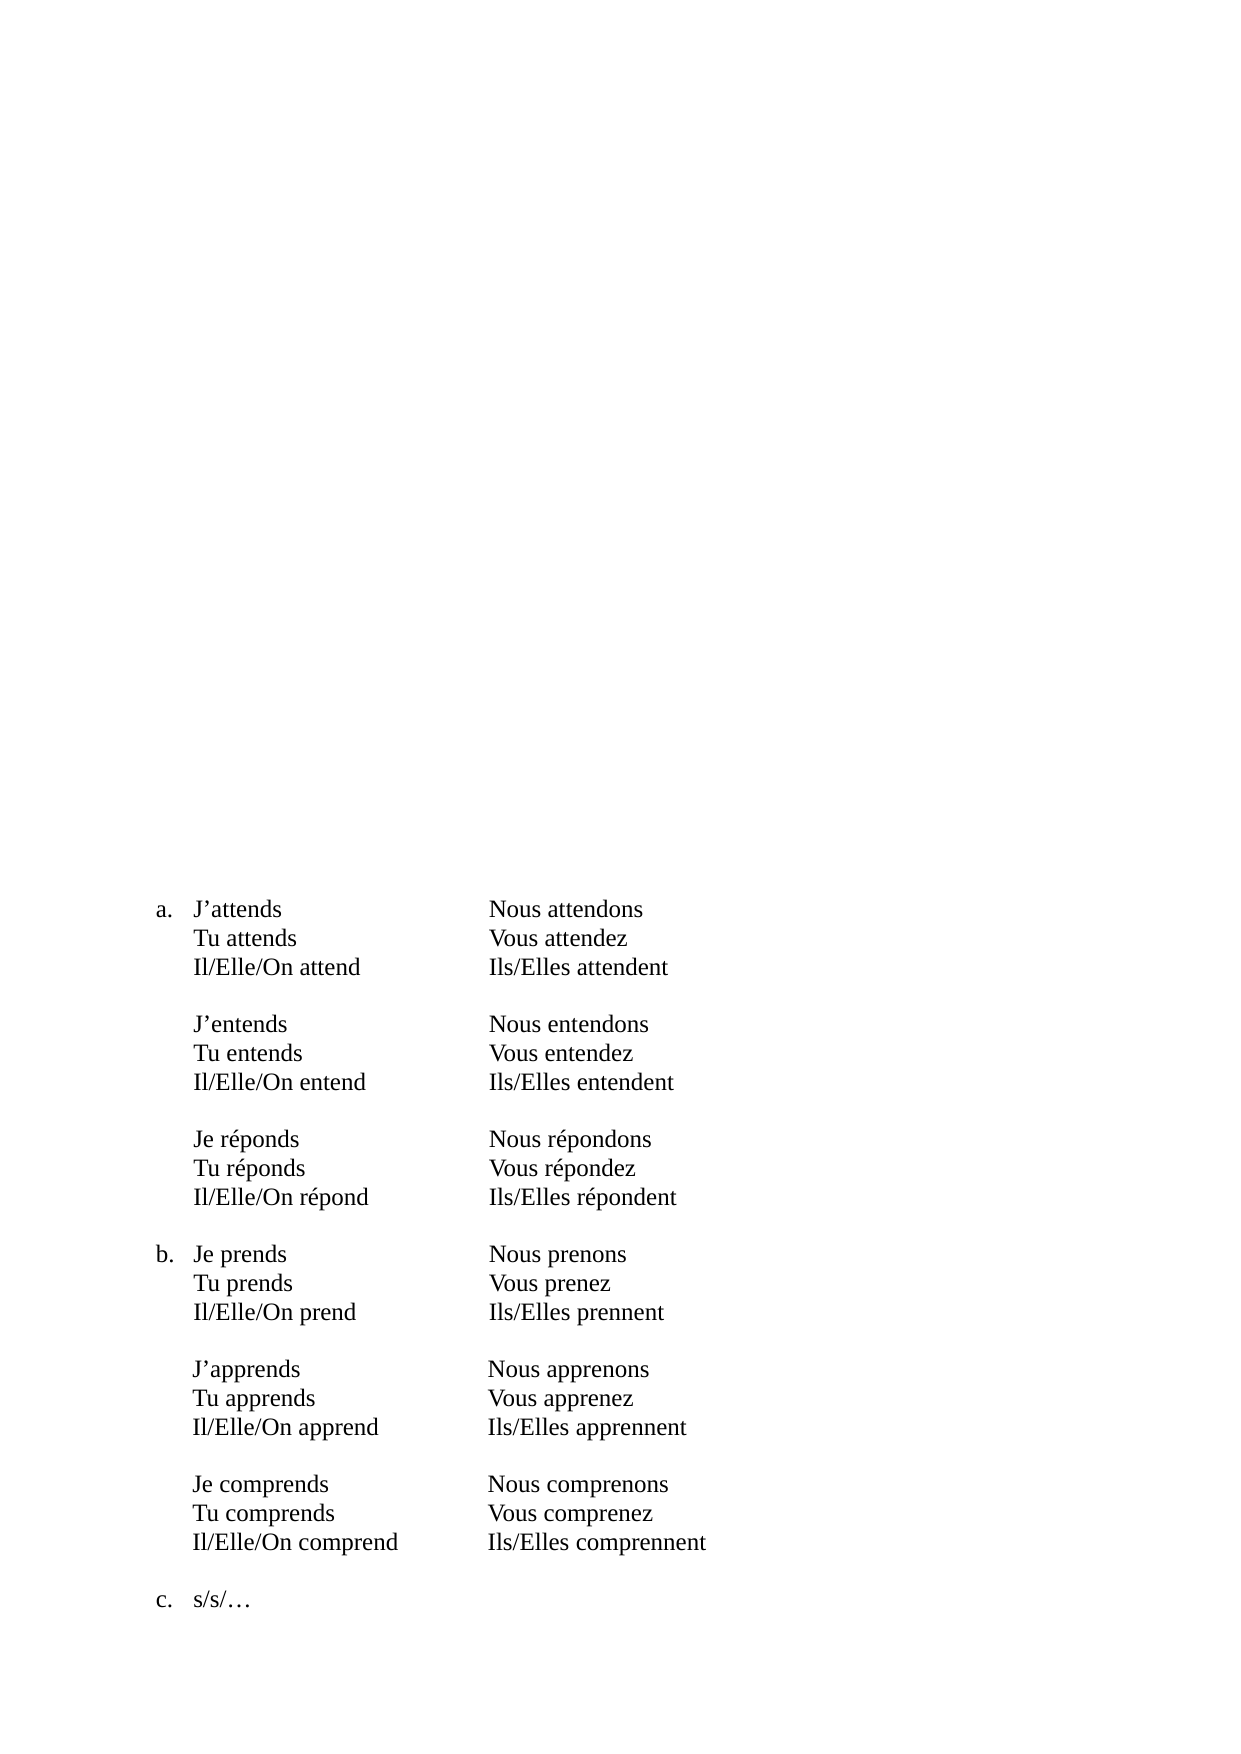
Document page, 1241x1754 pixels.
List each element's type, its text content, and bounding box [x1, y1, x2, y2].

text Il/Elle/On répond Ils/Elles répondent [193, 1182, 1122, 1211]
list J’attends Nous attendons [156, 894, 1122, 923]
text J’apprends Nous apprenons [118, 1354, 1122, 1383]
text Tu réponds Vous répondez [193, 1153, 1122, 1182]
list Je prends Nous prenons [156, 1239, 1122, 1268]
text Tu apprends Vous apprenez [118, 1383, 1122, 1412]
text Je réponds Nous répondons [193, 1124, 1122, 1153]
text Je comprends Nous comprenons [118, 1469, 1122, 1498]
text Tu attends Vous attendez [193, 923, 1122, 952]
text Tu comprends Vous comprenez [118, 1498, 1122, 1527]
text Il/Elle/On comprend Ils/Elles comprennent [118, 1527, 1122, 1556]
text Il/Elle/On prend Ils/Elles prennent [193, 1297, 1122, 1326]
text Il/Elle/On entend Ils/Elles entendent [193, 1067, 1122, 1096]
list s/s/… [156, 1584, 1122, 1613]
text Il/Elle/On attend Ils/Elles attendent [193, 952, 1122, 981]
text J’entends Nous entendons [193, 1009, 1122, 1038]
text Tu entends Vous entendez [193, 1038, 1122, 1067]
text Tu prends Vous prenez [193, 1268, 1122, 1297]
text Il/Elle/On apprend Ils/Elles apprennent [118, 1412, 1122, 1441]
